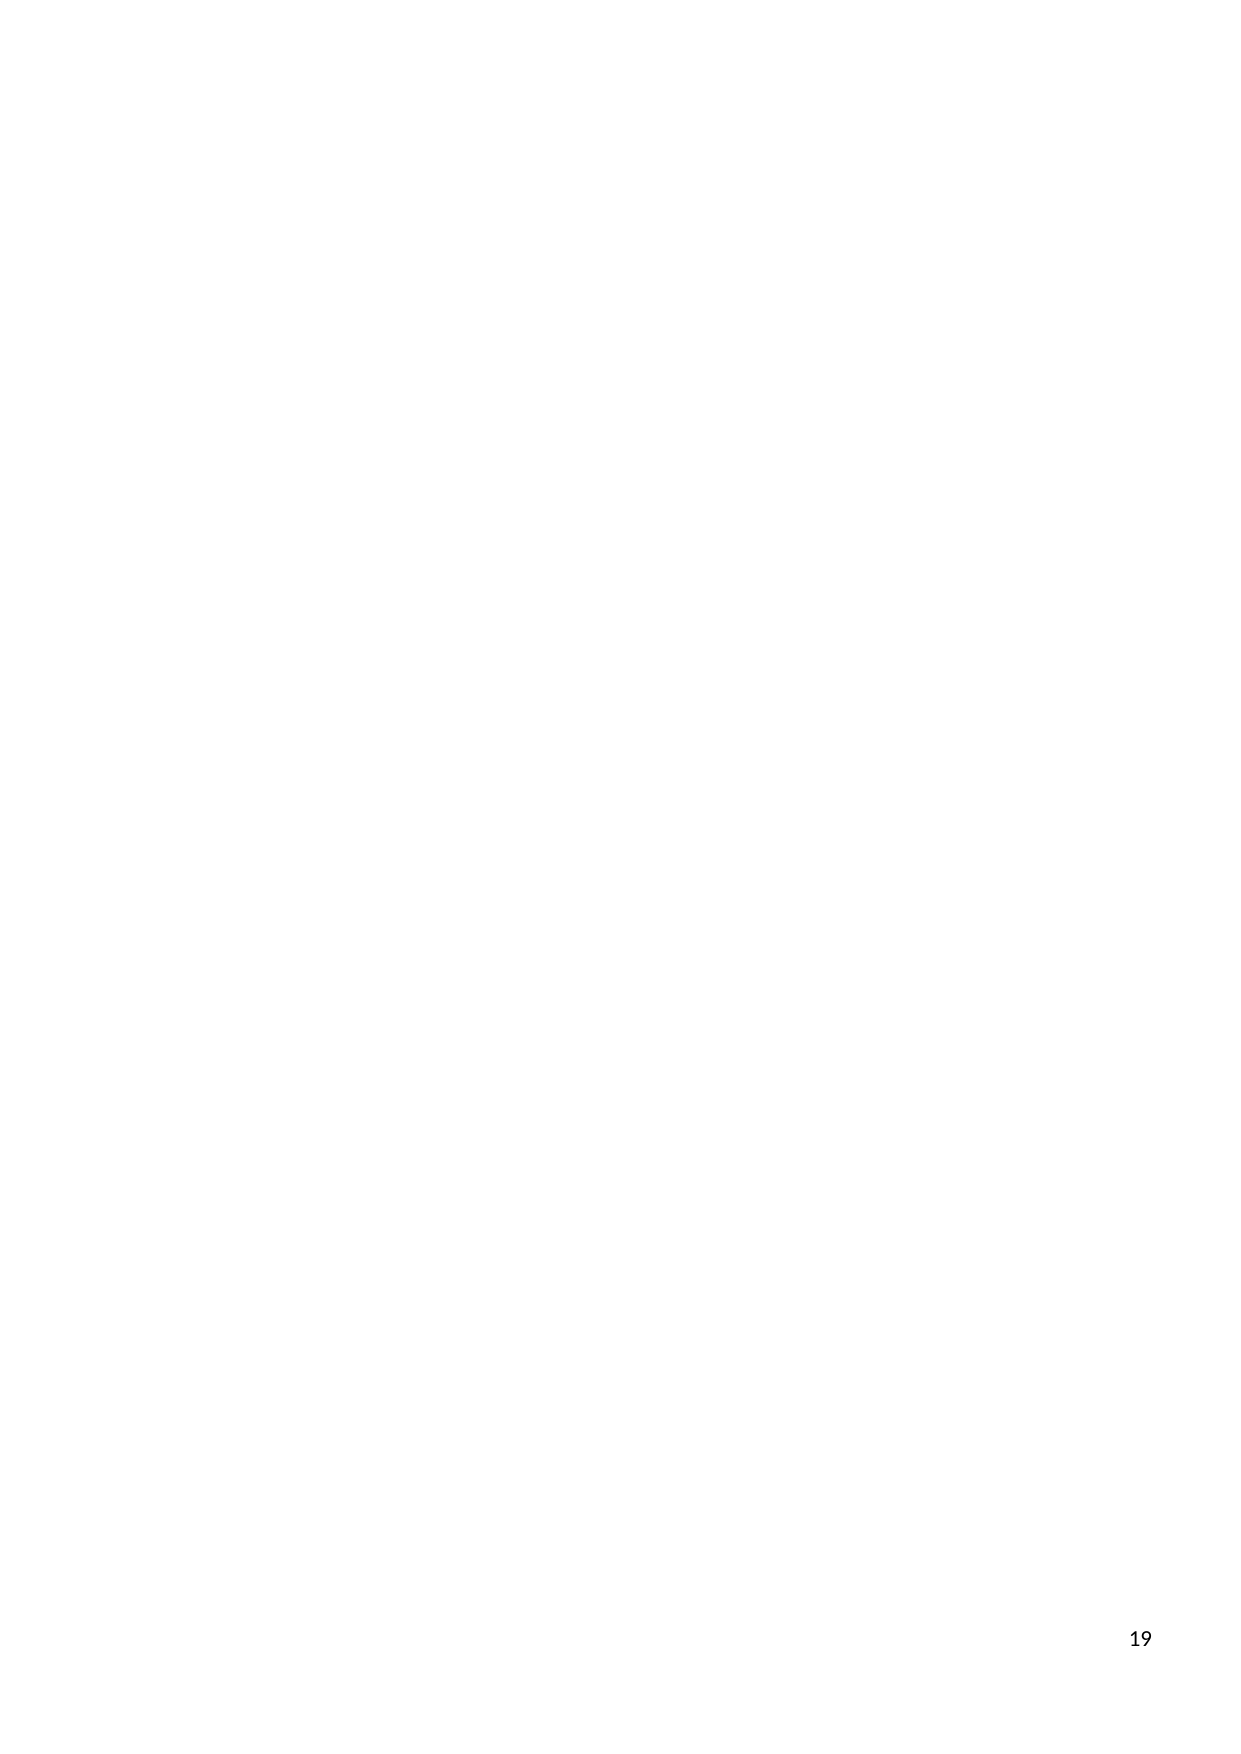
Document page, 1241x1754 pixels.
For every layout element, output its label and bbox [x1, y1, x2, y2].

table_cell [177, 1466, 910, 1521]
table_cell [177, 118, 910, 173]
table_cell [177, 565, 910, 596]
table_cell [177, 738, 910, 792]
table_cell [177, 792, 910, 824]
table_cell [177, 1521, 910, 1552]
table_cell [177, 596, 910, 651]
table_cell [177, 1161, 910, 1216]
table_cell [177, 824, 910, 878]
table_cell [177, 1325, 910, 1357]
table_cell [177, 1106, 910, 1161]
table_cell [177, 423, 910, 455]
table_cell [177, 282, 910, 314]
table_cell [177, 228, 910, 282]
table_cell [177, 683, 910, 737]
table_cell [177, 933, 910, 965]
table_cell [177, 455, 910, 510]
table_cell [177, 1357, 910, 1411]
table_cell [177, 173, 910, 227]
table_cell [177, 314, 910, 369]
table_cell [177, 965, 910, 1020]
table_cell [177, 1411, 910, 1466]
table_cell [177, 369, 910, 423]
table_cell [177, 879, 910, 933]
table_cell [177, 1553, 910, 1607]
table_cell [177, 651, 910, 683]
table_cell [177, 510, 910, 564]
table_cell [177, 1020, 910, 1051]
table_cell [177, 1270, 910, 1325]
table_cell [177, 1051, 910, 1106]
table_cell [177, 1216, 910, 1270]
